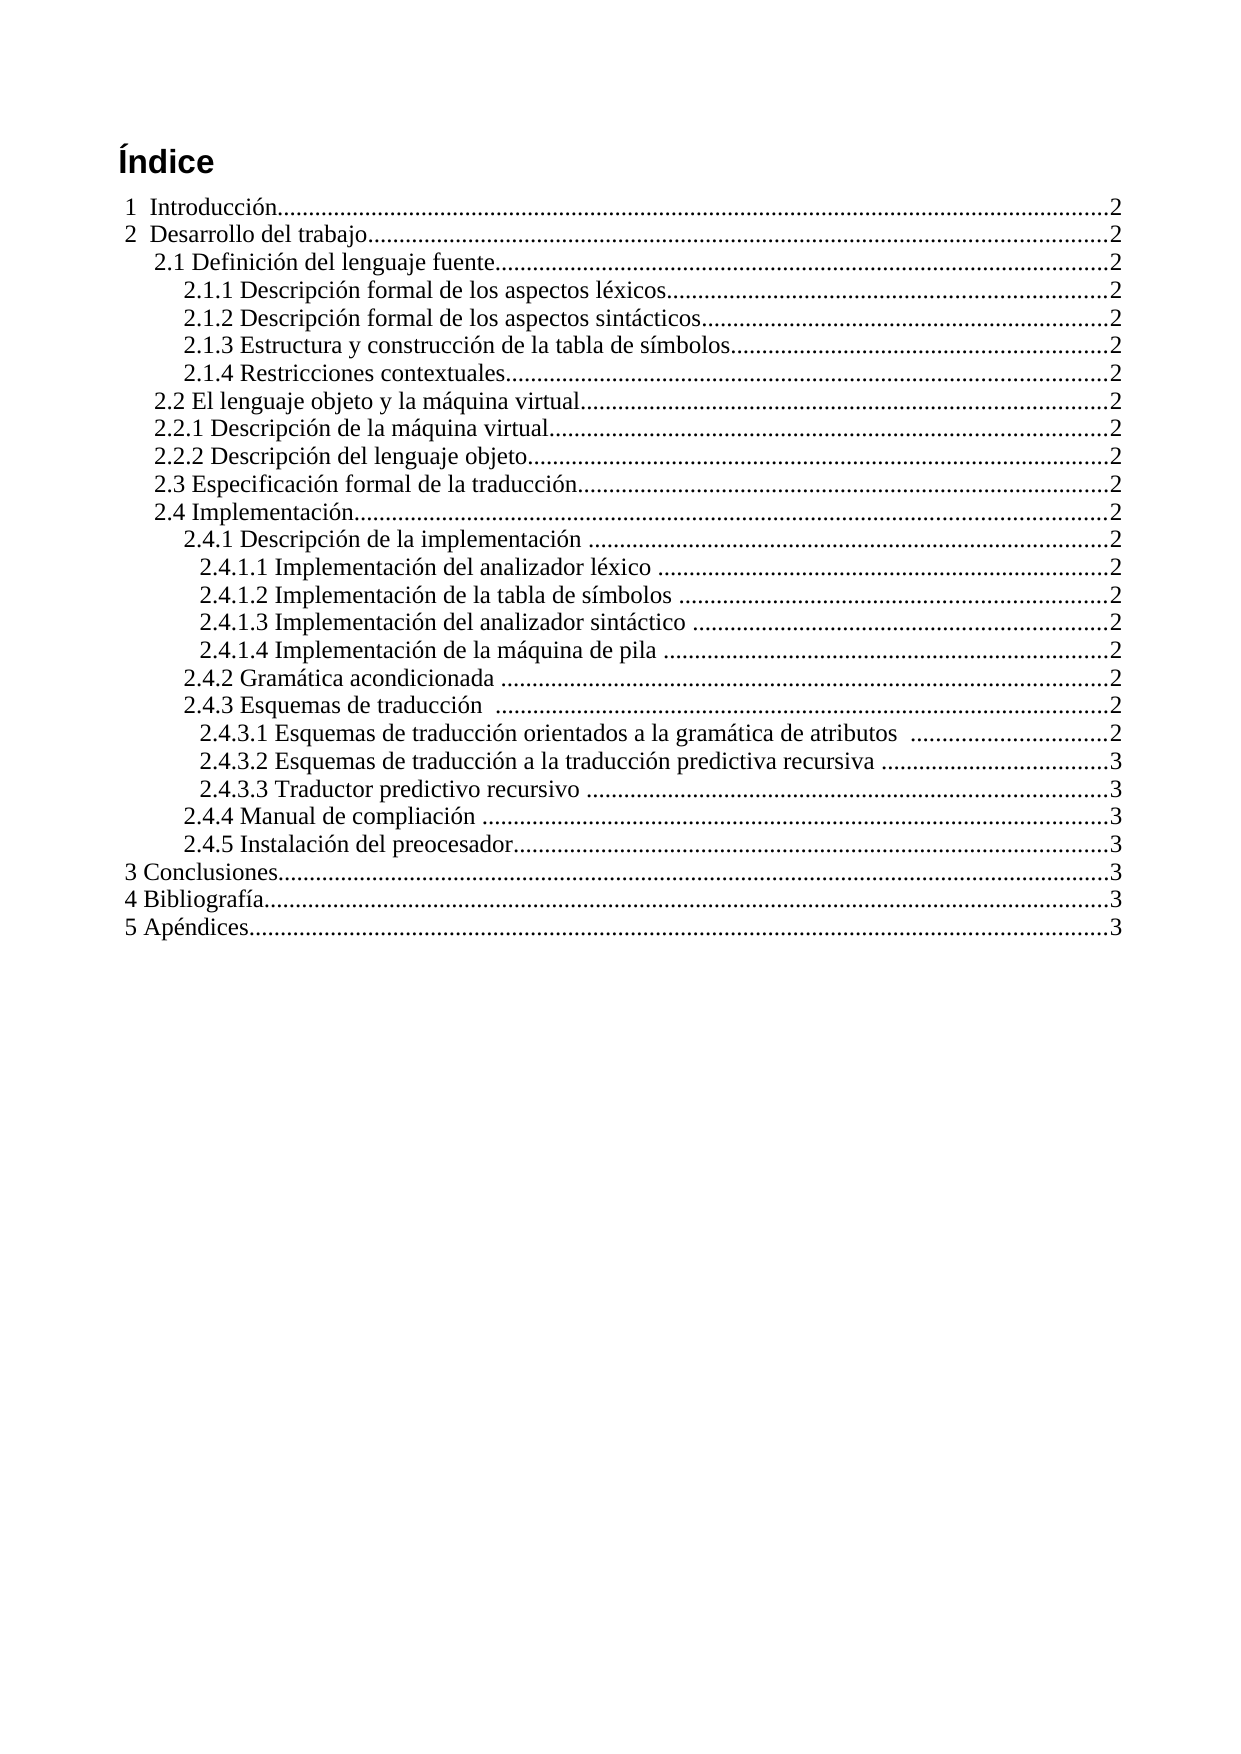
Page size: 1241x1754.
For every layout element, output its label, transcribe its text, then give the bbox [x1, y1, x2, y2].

text 2.4.3.2 Esquemas de traducción a la traducción predictiva recursiva 3 [193, 747, 1122, 775]
text 2.1.4 Restricciones contextuales 2 [177, 359, 1122, 387]
text 2.4.1.1 Implementación del analizador léxico 2 [193, 553, 1122, 581]
text 2.4.4 Manual de compliación 3 [177, 802, 1122, 830]
text 2.3 Especificación formal de la traducción 2 [148, 470, 1122, 498]
text 2.4 Implementación 2 [148, 498, 1122, 525]
text 2.4.1.2 Implementación de la tabla de símbolos 2 [193, 581, 1122, 608]
subtitle Índice [118, 143, 1122, 180]
text 2.1.2 Descripción formal de los aspectos sintácticos 2 [177, 304, 1122, 331]
text 2.4.3.1 Esquemas de traducción orientados a la gramática de atributos 2 [193, 719, 1122, 747]
text 2.4.1.3 Implementación del analizador sintáctico 2 [193, 608, 1122, 636]
text 2.2 El lenguaje objeto y la máquina virtual 2 [148, 387, 1122, 414]
text 2.2.2 Descripción del lenguaje objeto 2 [148, 442, 1122, 470]
text 3 Conclusiones 3 [118, 858, 1122, 886]
text 5 Apéndices 3 [118, 913, 1122, 941]
text 2.1.3 Estructura y construcción de la tabla de símbolos 2 [177, 331, 1122, 359]
text 2.4.1 Descripción de la implementación 2 [177, 525, 1122, 553]
text 2.4.1.4 Implementación de la máquina de pila 2 [193, 636, 1122, 664]
text 2.4.3 Esquemas de traducción 2 [177, 692, 1122, 719]
text 2.1.1 Descripción formal de los aspectos léxicos 2 [177, 276, 1122, 304]
text 1 Introducción 2 [118, 193, 1122, 221]
text 2 Desarrollo del trabajo 2 [118, 221, 1122, 248]
text 2.4.3.3 Traductor predictivo recursivo 3 [193, 775, 1122, 802]
text 2.4.5 Instalación del preocesador 3 [177, 830, 1122, 858]
text 2.1 Definición del lenguaje fuente 2 [148, 248, 1122, 276]
text 4 Bibliografía 3 [118, 886, 1122, 913]
text 2.2.1 Descripción de la máquina virtual 2 [148, 414, 1122, 442]
text 2.4.2 Gramática acondicionada 2 [177, 664, 1122, 692]
